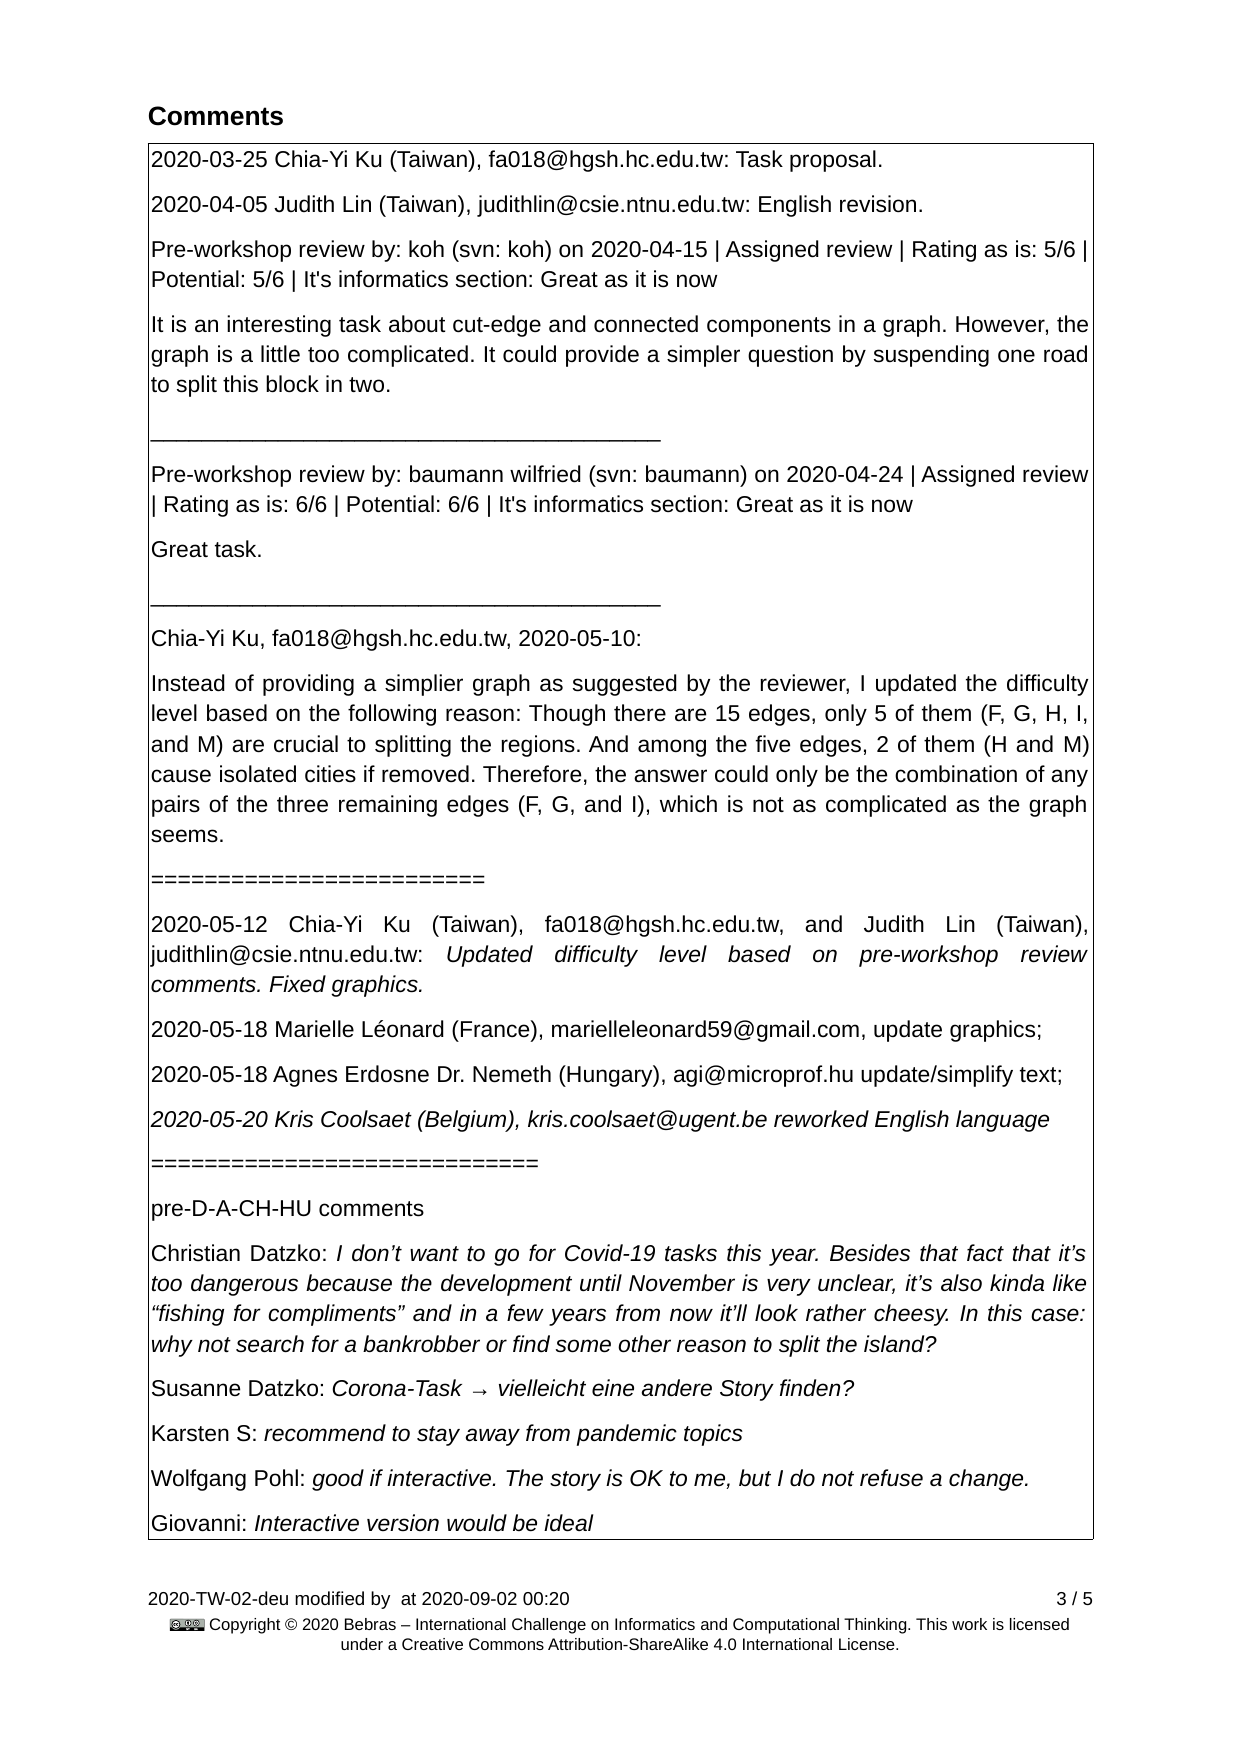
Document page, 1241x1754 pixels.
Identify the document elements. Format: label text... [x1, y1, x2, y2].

text 2020-04-05 Judith Lin (Taiwan), judithlin@csie.ntnu.edu.tw: English revision. [149, 188, 1093, 217]
text Karsten S: recommend to stay away from pandemic topics [149, 1417, 1093, 1447]
text It is an interesting task about cut-edge and connected components in a graph. However, the graph is a little too complicated. It could provide a simpler question by suspending one road to split this block in two. [149, 308, 1093, 398]
text 2020-05-18 Marielle Léonard (France), marielleleonard59@gmail.com, update graphics; [149, 1013, 1093, 1042]
subtitle Comments [148, 100, 1093, 131]
text pre-D-A-CH-HU comments [149, 1192, 1093, 1222]
text Susanne Datzko: Corona-Task → vielleicht eine andere Story finden? [149, 1372, 1093, 1402]
text Christian Datzko: I don’t want to go for Covid-19 tasks this year. Besides that fact that it’s too dangerous because the development until November is very unclear, it’s also kinda like “fishing for compliments” and in a few years from now it’ll look rather cheesy. In this case: why not search for a bankrobber or find some other reason to split the island? [149, 1237, 1093, 1357]
text 2020-05-20 Kris Coolsaet (Belgium), kris.coolsaet@ugent.be reworked English language [149, 1103, 1093, 1132]
text ============================= [149, 1147, 1093, 1177]
text Pre-workshop review by: baumann wilfried (svn: baumann) on 2020-04-24 | Assigned review | Rating as is: 6/6 | Potential: 6/6 | It's informatics section: Great as it is now [149, 458, 1093, 517]
text ========================= [149, 863, 1093, 892]
text 2020-03-25 Chia-Yi Ku (Taiwan), fa018@hgsh.hc.edu.tw: Task proposal. [149, 144, 1093, 173]
text Great task. [149, 533, 1093, 562]
text Giovanni: Interactive version would be ideal [149, 1507, 1093, 1539]
text Chia-Yi Ku, fa018@hgsh.hc.edu.tw, 2020-05-10: [149, 622, 1093, 652]
text ________________________________________ [149, 578, 1093, 607]
text Instead of providing a simplier graph as suggested by the reviewer, I updated the difficulty level based on the following reason: Though there are 15 edges, only 5 of them (F, G, H, I, and M) are crucial to splitting the regions. And among the five edges, 2 of them (H and M) cause isolated cities if removed. Therefore, the answer could only be the combination of any pairs of the three remaining edges (F, G, and I), which is not as complicated as the graph seems. [149, 667, 1093, 848]
text 2020-05-18 Agnes Erdosne Dr. Nemeth (Hungary), agi@microprof.hu update/simplify text; [149, 1058, 1093, 1087]
text 2020-05-12 Chia-Yi Ku (Taiwan), fa018@hgsh.hc.edu.tw, and Judith Lin (Taiwan), judithlin@csie.ntnu.edu.tw: Updated difficulty level based on pre-workshop review comments. Fixed graphics. [149, 908, 1093, 998]
text ________________________________________ [149, 413, 1093, 442]
text Pre-workshop review by: koh (svn: koh) on 2020-04-15 | Assigned review | Rating as is: 5/6 | Potential: 5/6 | It's informatics section: Great as it is now [149, 233, 1093, 292]
text Wolfgang Pohl: good if interactive. The story is OK to me, but I do not refuse a change. [149, 1462, 1093, 1491]
